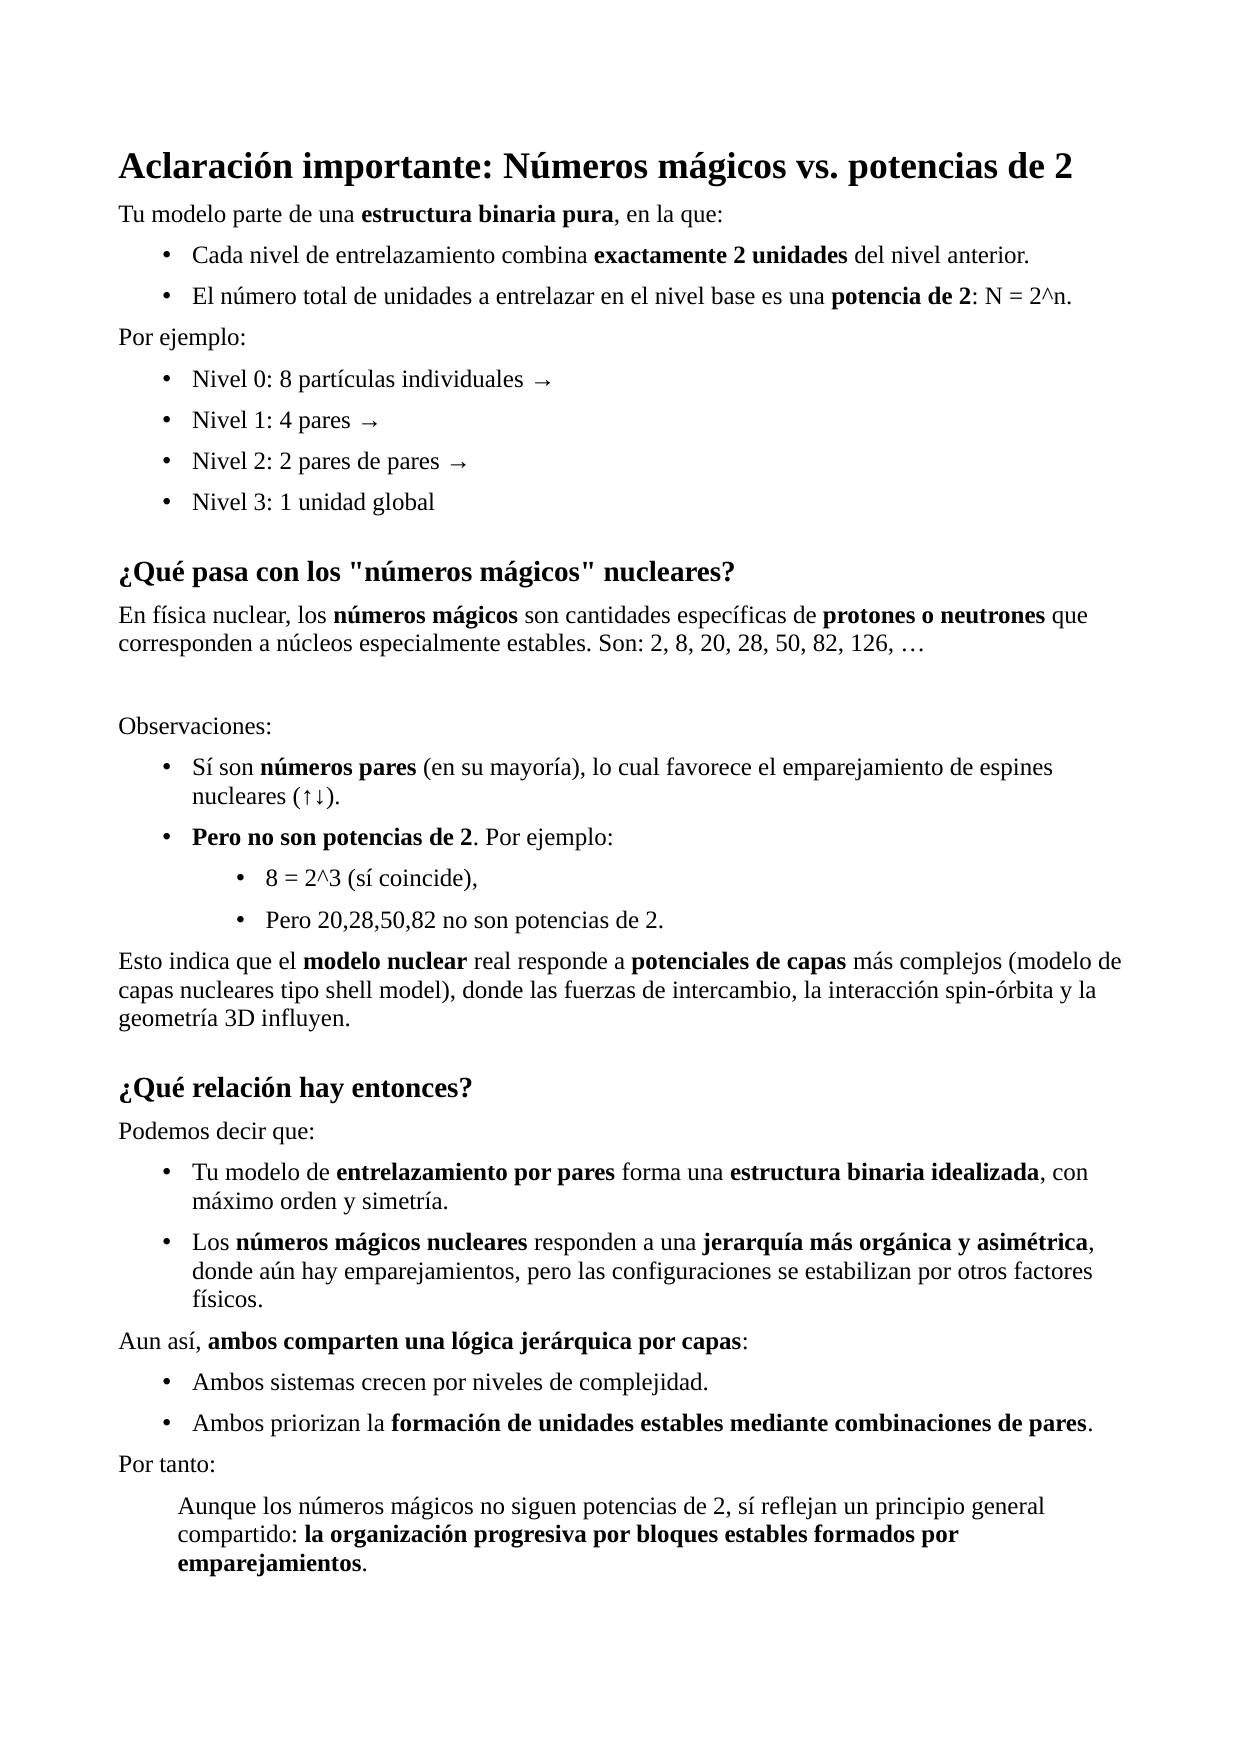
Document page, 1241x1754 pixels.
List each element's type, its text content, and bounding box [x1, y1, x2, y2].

subtitle ¿Qué pasa con los "números mágicos" nucleares? [118, 554, 1122, 587]
list Nivel 0: 8 partículas individuales → [162, 364, 1122, 392]
list Ambos priorizan la formación de unidades estables mediante combinaciones de pares. [162, 1408, 1122, 1437]
subtitle Aclaración importante: Números mágicos vs. potencias de 2 [118, 143, 1122, 186]
list Cada nivel de entrelazamiento combina exactamente 2 unidades del nivel anterior. [162, 240, 1122, 269]
text Observaciones: [118, 711, 1122, 740]
text Tu modelo parte de una estructura binaria pura, en la que: [118, 199, 1122, 227]
list Ambos sistemas crecen por niveles de complejidad. [162, 1367, 1122, 1396]
list Nivel 2: 2 pares de pares → [162, 446, 1122, 475]
list Nivel 3: 1 unidad global [162, 487, 1122, 516]
list Los números mágicos nucleares responden a una jerarquía más orgánica y asimétrica, donde aún hay emparejamientos, pero las configuraciones se estabilizan por otros factores físicos. [162, 1227, 1122, 1313]
list Pero no son potencias de 2. Por ejemplo: [162, 822, 1122, 851]
text En física nuclear, los números mágicos son cantidades específicas de protones o neutrones que corresponden a núcleos especialmente estables. Son: 2, 8, 20, 28, 50, 82, 126, … [118, 600, 1122, 657]
text Por tanto: [118, 1449, 1122, 1478]
text Aunque los números mágicos no siguen potencias de 2, sí reflejan un principio general compartido: la organización progresiva por bloques estables formados por emparejamientos. [177, 1491, 1063, 1577]
subtitle ¿Qué relación hay entonces? [118, 1070, 1122, 1103]
text Esto indica que el modelo nuclear real responde a potenciales de capas más complejos (modelo de capas nucleares tipo shell model), donde las fuerzas de intercambio, la interacción spin-órbita y la geometría 3D influyen. [118, 946, 1122, 1032]
text Podemos decir que: [118, 1116, 1122, 1144]
list 8 = 2^3 (sí coincide), [236, 863, 1122, 892]
list Sí son números pares (en su mayoría), lo cual favorece el emparejamiento de espines nucleares (↑↓). [162, 752, 1122, 810]
list Tu modelo de entrelazamiento por pares forma una estructura binaria idealizada, con máximo orden y simetría. [162, 1157, 1122, 1214]
list Nivel 1: 4 pares → [162, 405, 1122, 434]
list El número total de unidades a entrelazar en el nivel base es una potencia de 2: N = 2^n. [162, 281, 1122, 310]
text Por ejemplo: [118, 322, 1122, 351]
list Pero 20,28,50,82 no son potencias de 2. [236, 905, 1122, 933]
text Aun así, ambos comparten una lógica jerárquica por capas: [118, 1326, 1122, 1354]
